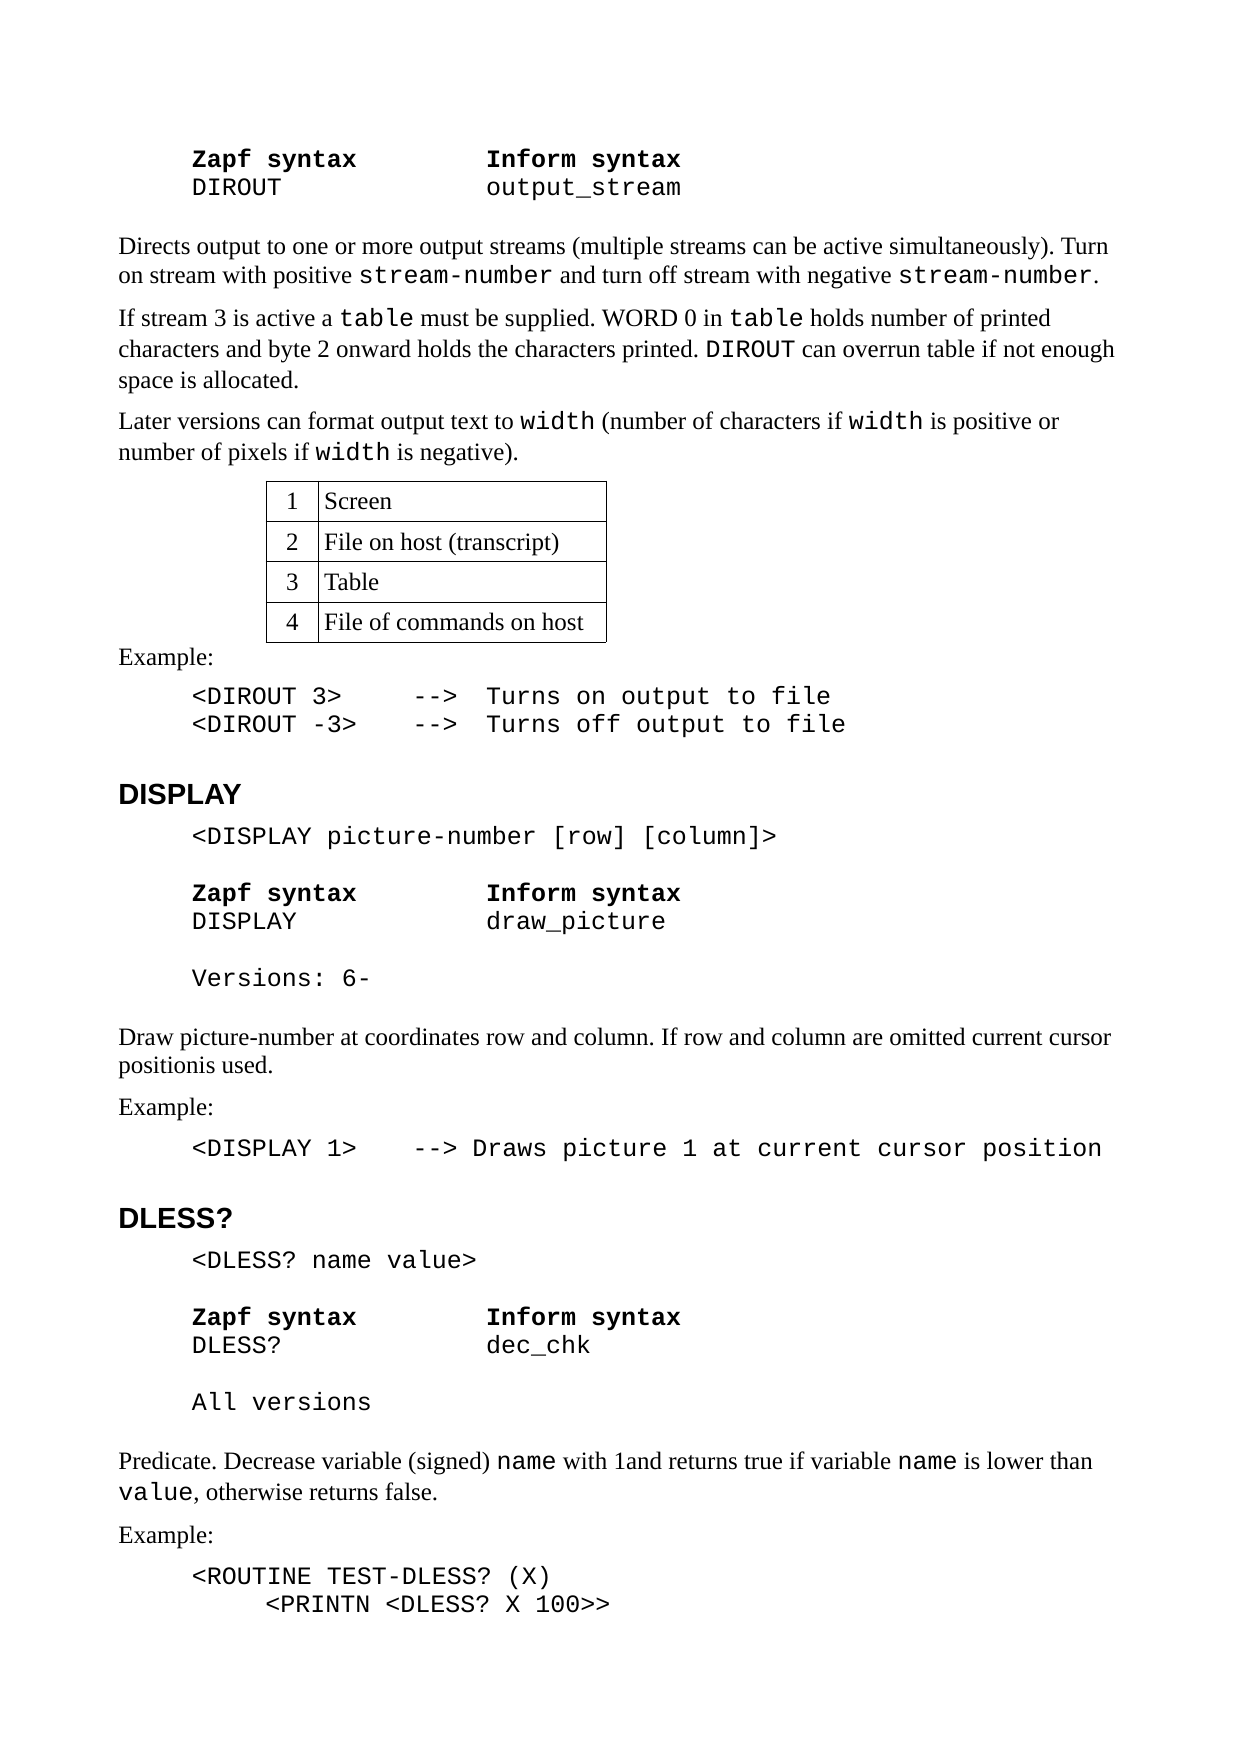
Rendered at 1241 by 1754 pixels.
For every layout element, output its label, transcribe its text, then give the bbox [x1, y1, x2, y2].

text Directs output to one or more output streams (multiple streams can be active simultaneously). Turn on stream with positive stream-number and turn off stream with negative stream-number. [118, 231, 1122, 291]
text <DIROUT 3> --> Turns on output to file <DIROUT -3> --> Turns off output to file [118, 683, 1122, 740]
table_cell 3 [267, 562, 318, 602]
text Zapf syntax Inform syntax [192, 1304, 1122, 1332]
table_cell 4 [267, 603, 318, 642]
table_cell Table [319, 562, 606, 602]
text Example: [118, 642, 1122, 671]
table_cell 2 [267, 522, 318, 561]
text Predicate. Decrease variable (signed) name with 1and returns true if variable name is lower than value, otherwise returns false. [118, 1446, 1122, 1507]
text <ROUTINE TEST-DLESS? (X) <PRINTN <DLESS? X 100>> [118, 1561, 1122, 1620]
text Versions: 6- [192, 965, 1122, 993]
text Example: [118, 1092, 1122, 1121]
text DISPLAY draw_picture [192, 908, 1122, 937]
subtitle DLESS? [118, 1201, 1122, 1235]
text <DISPLAY picture-number [row] [column]> [192, 823, 1122, 852]
text Draw picture-number at coordinates row and column. If row and column are omitted current cursor positionis used. [118, 1022, 1122, 1079]
text DIROUT output_stream [192, 175, 1122, 203]
text Zapf syntax Inform syntax [192, 146, 1122, 175]
subtitle DISPLAY [118, 777, 1122, 811]
text Later versions can format output text to width (number of characters if width is positive or number of pixels if width is negative). [118, 406, 1122, 468]
text Example: [118, 1520, 1122, 1549]
text <DISPLAY 1> --> Draws picture 1 at current cursor position [118, 1133, 1122, 1164]
text If stream 3 is active a table must be supplied. WORD 0 in table holds number of printed characters and byte 2 onward holds the characters printed. DIROUT can overrun table if not enough space is allocated. [118, 303, 1122, 394]
text All versions [192, 1389, 1122, 1417]
table_header Screen [319, 482, 606, 521]
text <DLESS? name value> [192, 1247, 1122, 1276]
table_header 1 [267, 482, 318, 521]
text Zapf syntax Inform syntax [192, 880, 1122, 908]
table_cell File on host (transcript) [319, 522, 606, 561]
text DLESS? dec_chk [192, 1332, 1122, 1361]
table_cell File of commands on host [319, 603, 606, 642]
